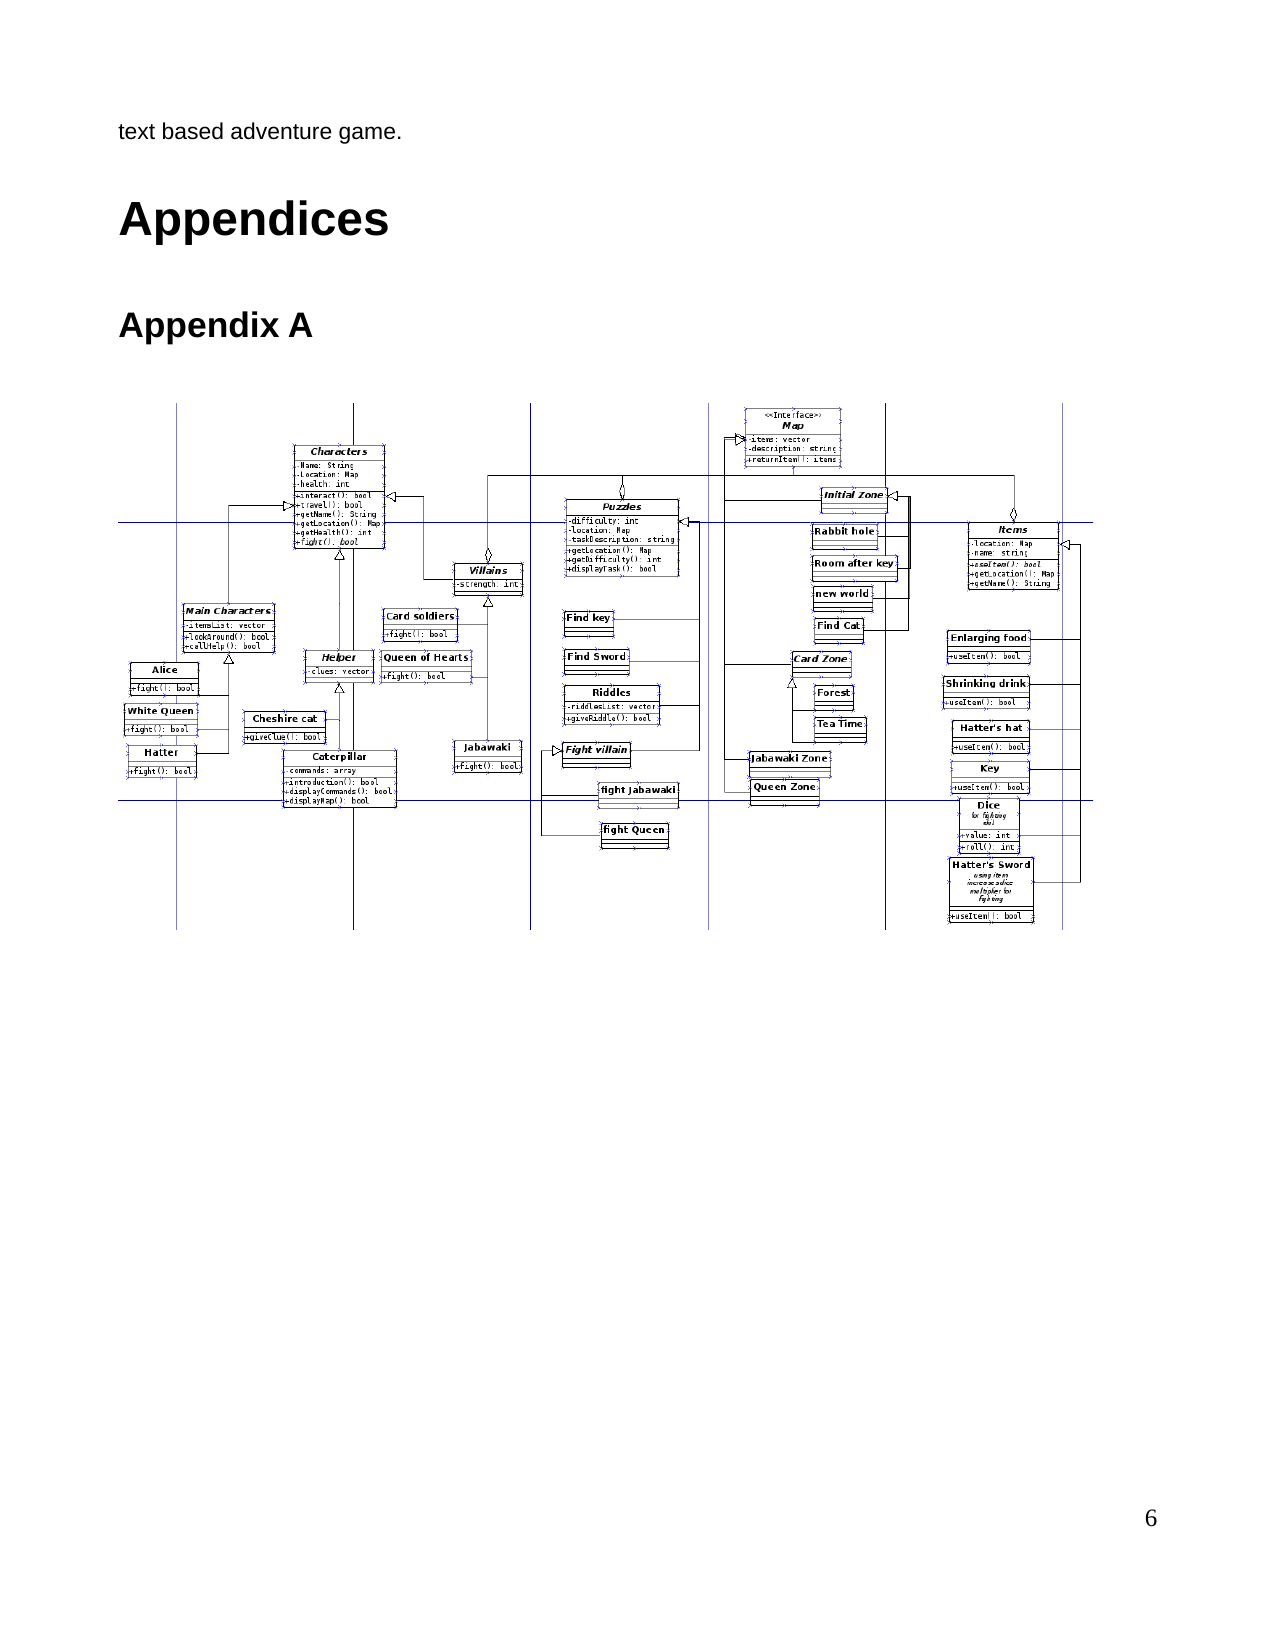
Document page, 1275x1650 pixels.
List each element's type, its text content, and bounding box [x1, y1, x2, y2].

subtitle Appendix A [118, 304, 1157, 345]
picture [118, 403, 1094, 930]
text text based adventure game. [118, 118, 1157, 144]
text Appendices [118, 191, 1157, 246]
